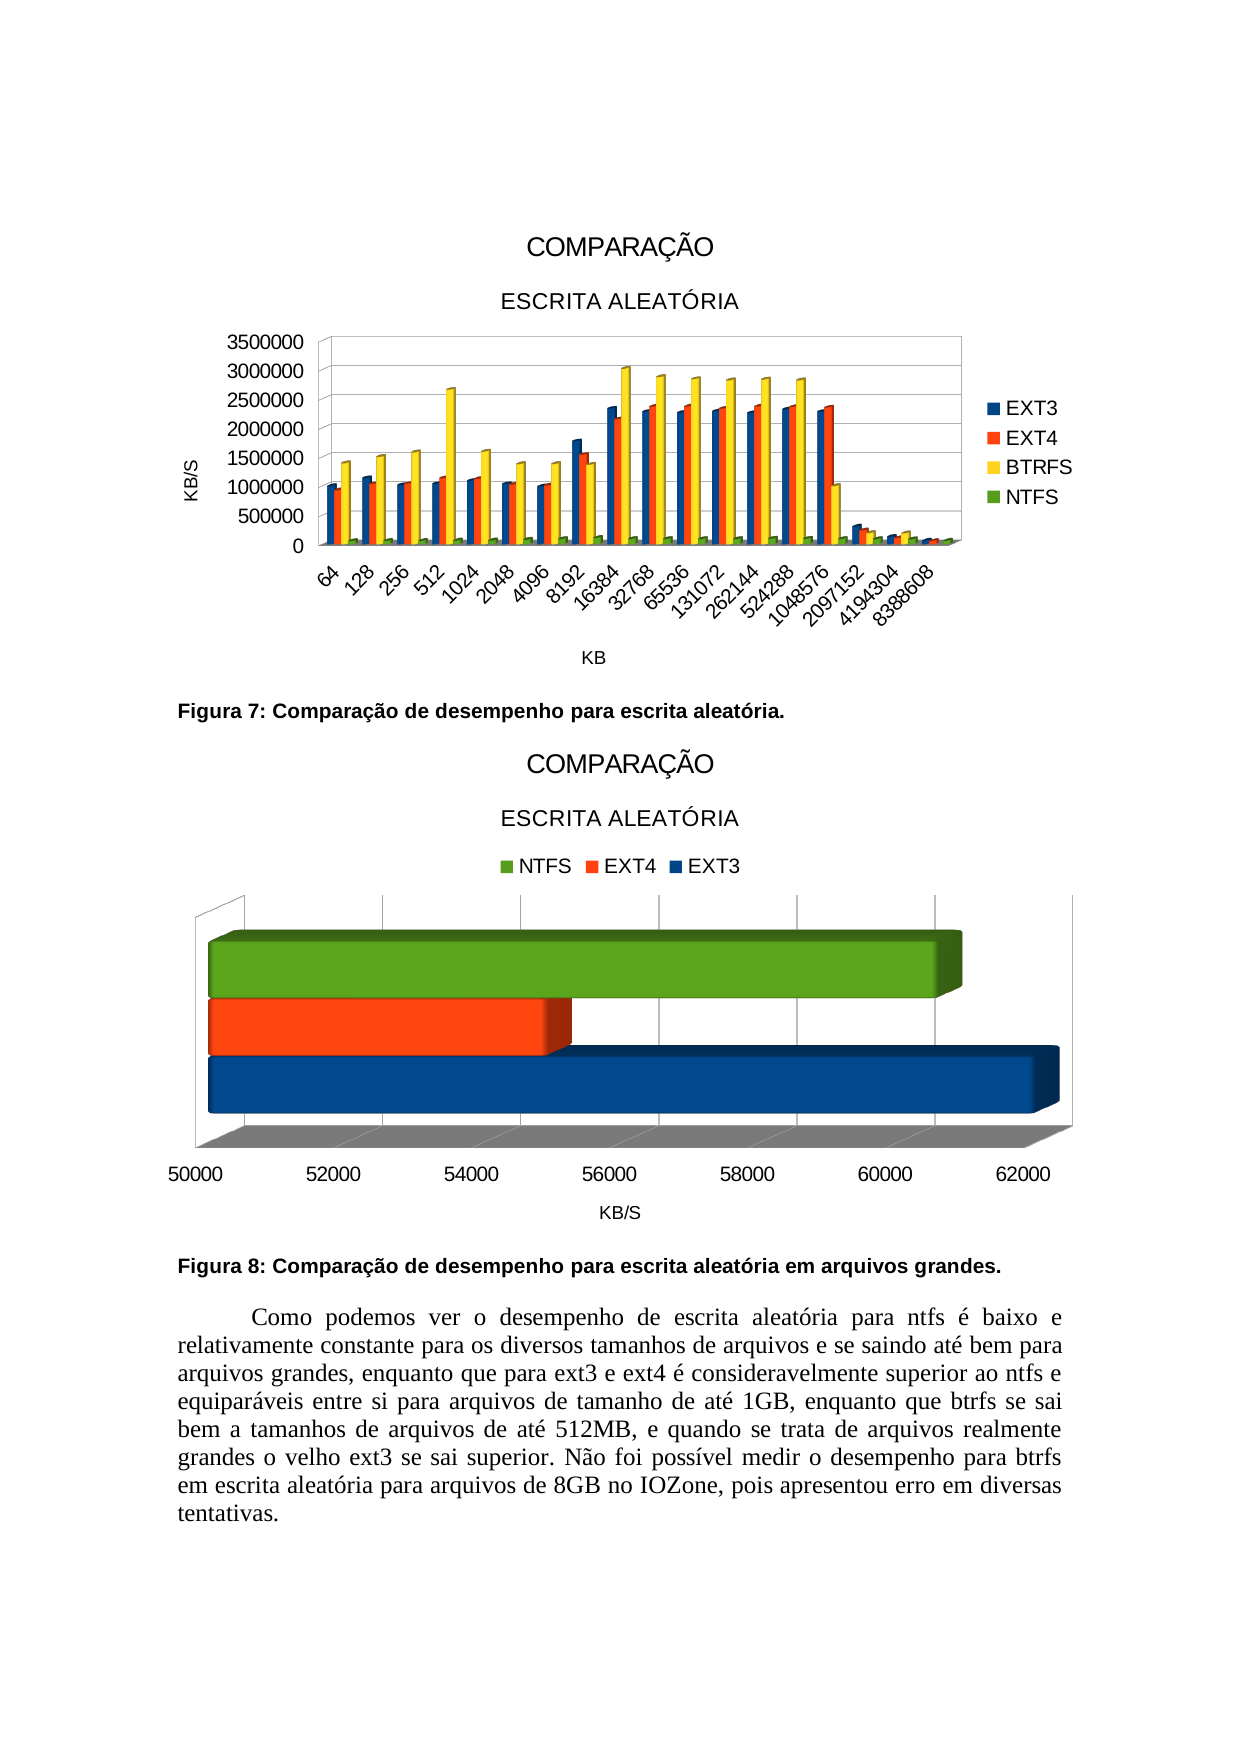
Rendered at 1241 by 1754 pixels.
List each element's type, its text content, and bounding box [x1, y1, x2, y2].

text Figura 7: Comparação de desempenho para escrita aleatória. [177, 700, 1063, 722]
text Figura 8: Comparação de desempenho para escrita aleatória em arquivos grandes. [177, 1255, 1063, 1278]
text Como podemos ver o desempenho de escrita aleatória para ntfs é baixo e relativamente constante para os diversos tamanhos de arquivos e se saindo até bem para arquivos grandes, enquanto que para ext3 e ext4 é consideravelmente superior ao ntfs e equiparáveis entre si para arquivos de tamanho de até 1GB, enquanto que btrfs se sai bem a tamanhos de arquivos de até 512MB, e quando se trata de arquivos realmente grandes o velho ext3 se sai superior. Não foi possível medir o desempenho para btrfs em escrita aleatória para arquivos de 8GB no IOZone, pois apresentou erro em diversas tentativas. [177, 1303, 1063, 1527]
